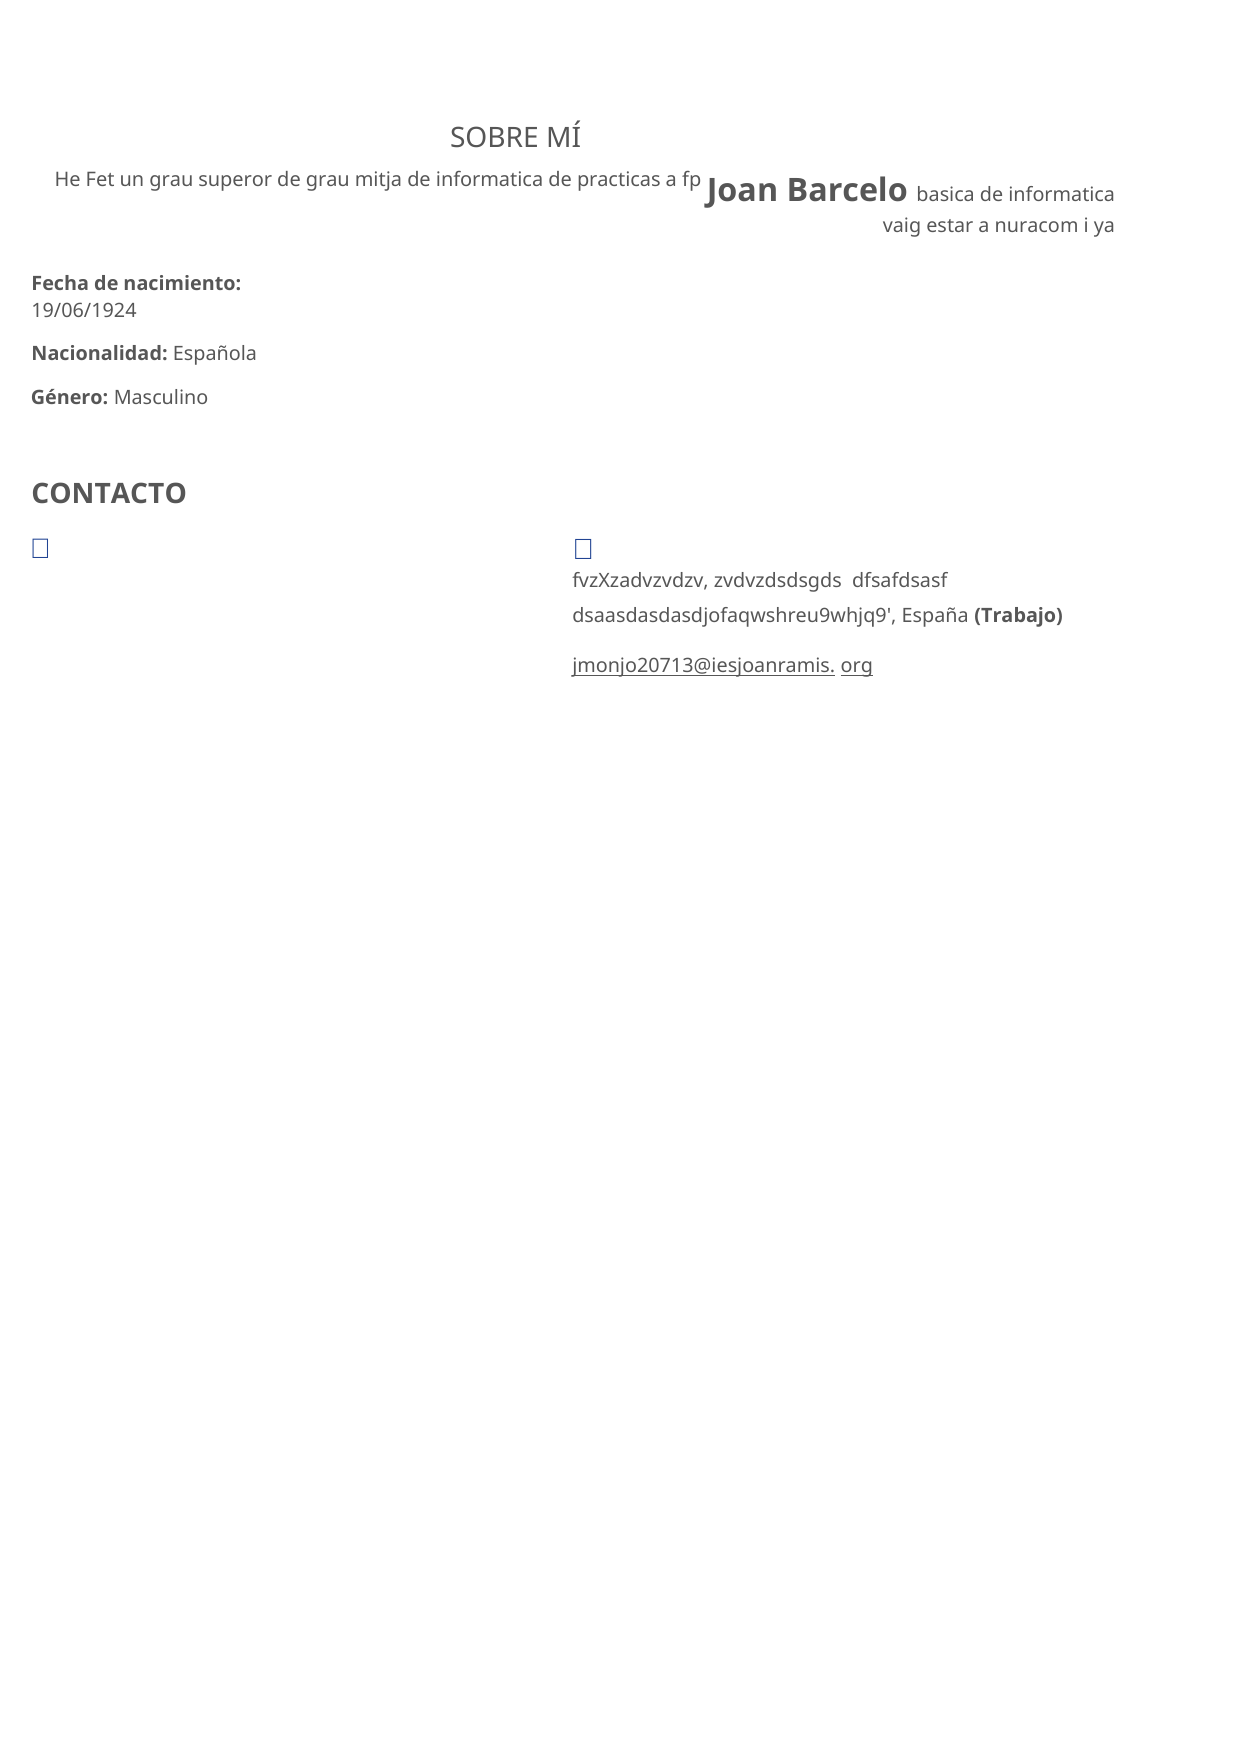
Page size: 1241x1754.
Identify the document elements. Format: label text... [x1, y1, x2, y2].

text SOBRE MÍ [450, 118, 1115, 156]
text Nacionalidad: Española [31, 340, 1115, 367]
text Fecha de nacimiento: [31, 269, 1115, 296]
text He Fet un grau superor de grau mitja de informatica de practicas a fp Joan Barcelo basica de informatica vaig estar a nuracom i ya [29, 164, 1115, 238]
text  [29, 532, 572, 565]
text Género: Masculino [31, 383, 1115, 410]
text 19/06/1924 [31, 296, 1115, 323]
text fvzXzadvzvdzv, zvdvzdsdsgds dfsafdsasf [572, 566, 1115, 593]
text jmonjo20713@iesjoanramis. org [572, 652, 1115, 679]
text dsaasdasdasdjofaqwshreu9whjq9', España (Trabajo) [572, 601, 1115, 628]
text CONTACTO [31, 474, 1115, 512]
text  [572, 532, 1115, 566]
